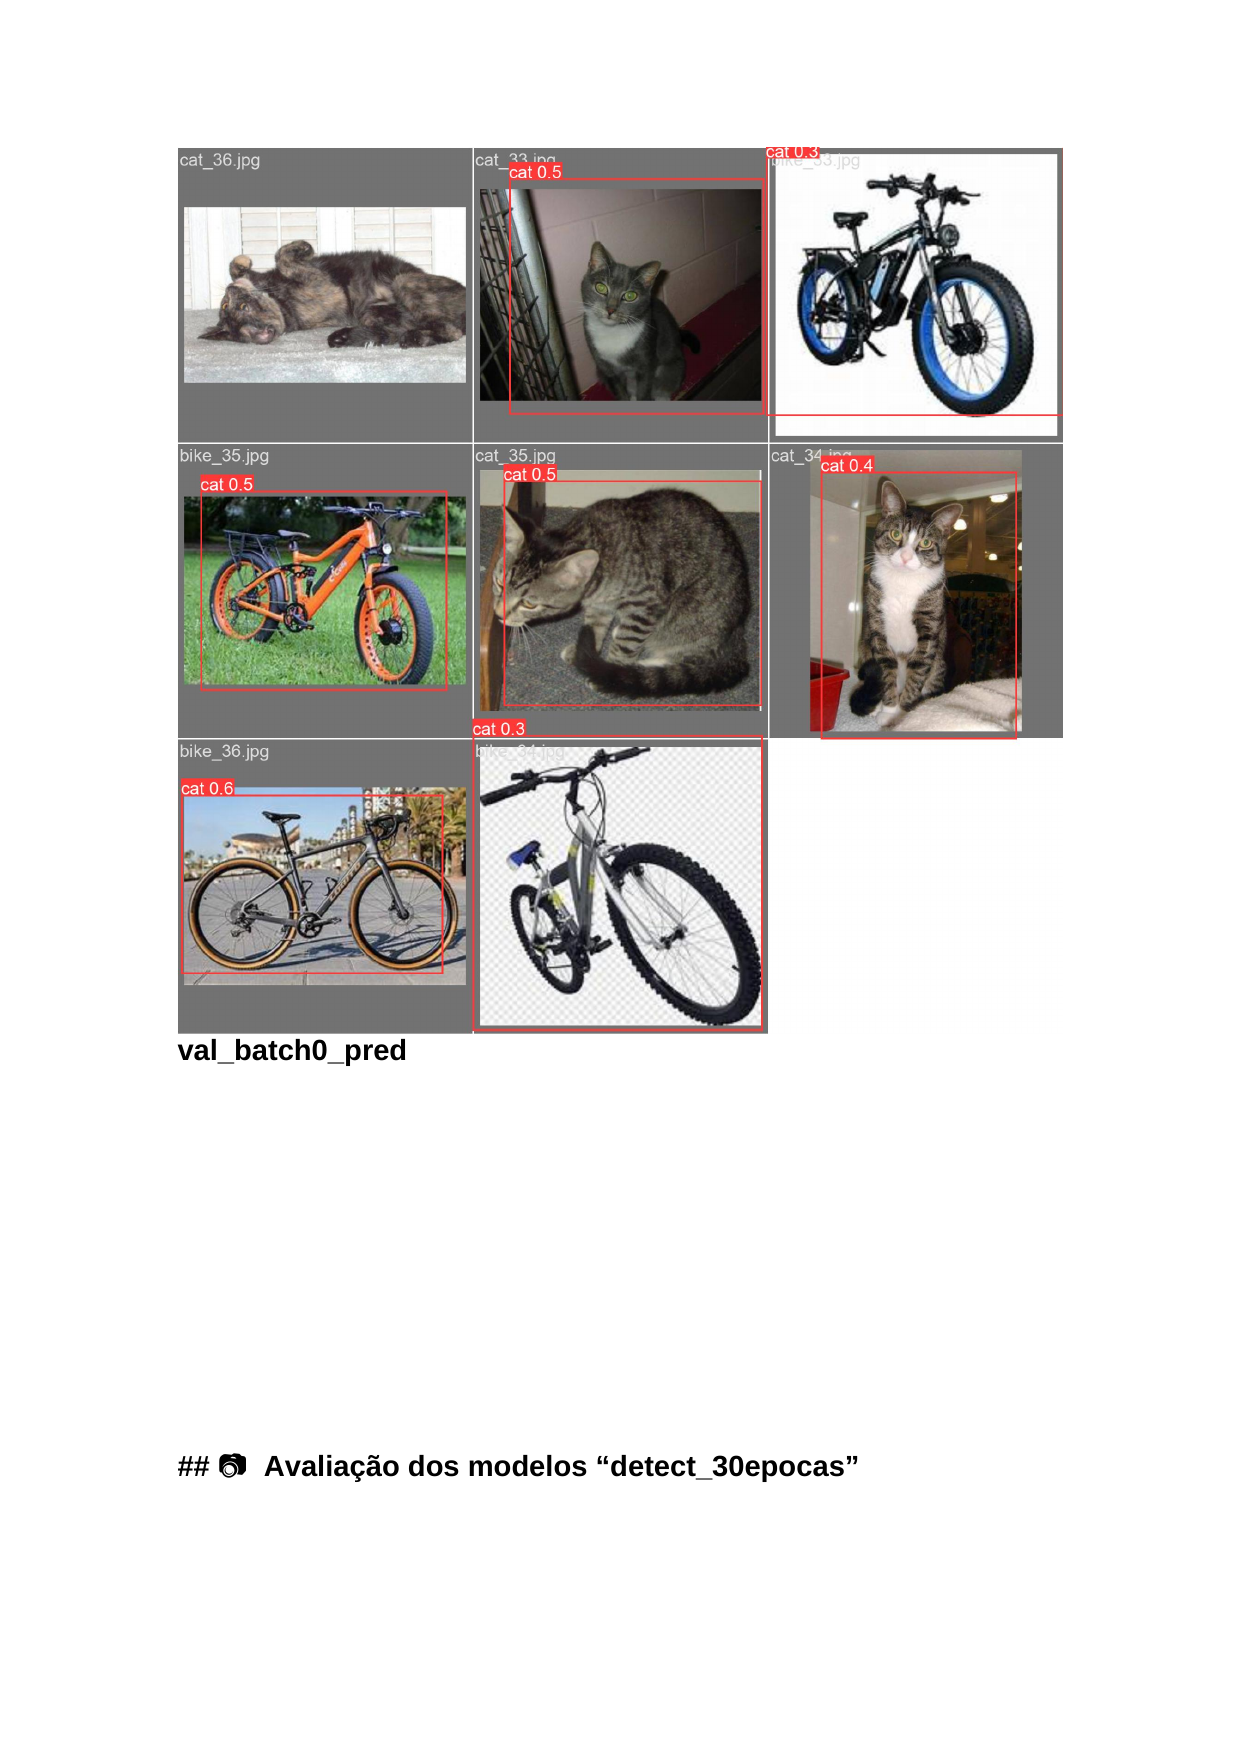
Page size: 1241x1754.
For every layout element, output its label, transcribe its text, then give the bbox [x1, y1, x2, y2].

text ## 📷 Avaliação dos modelos “detect_30epocas” [177, 1445, 1063, 1485]
text val_batch0_pred [177, 1034, 1063, 1067]
